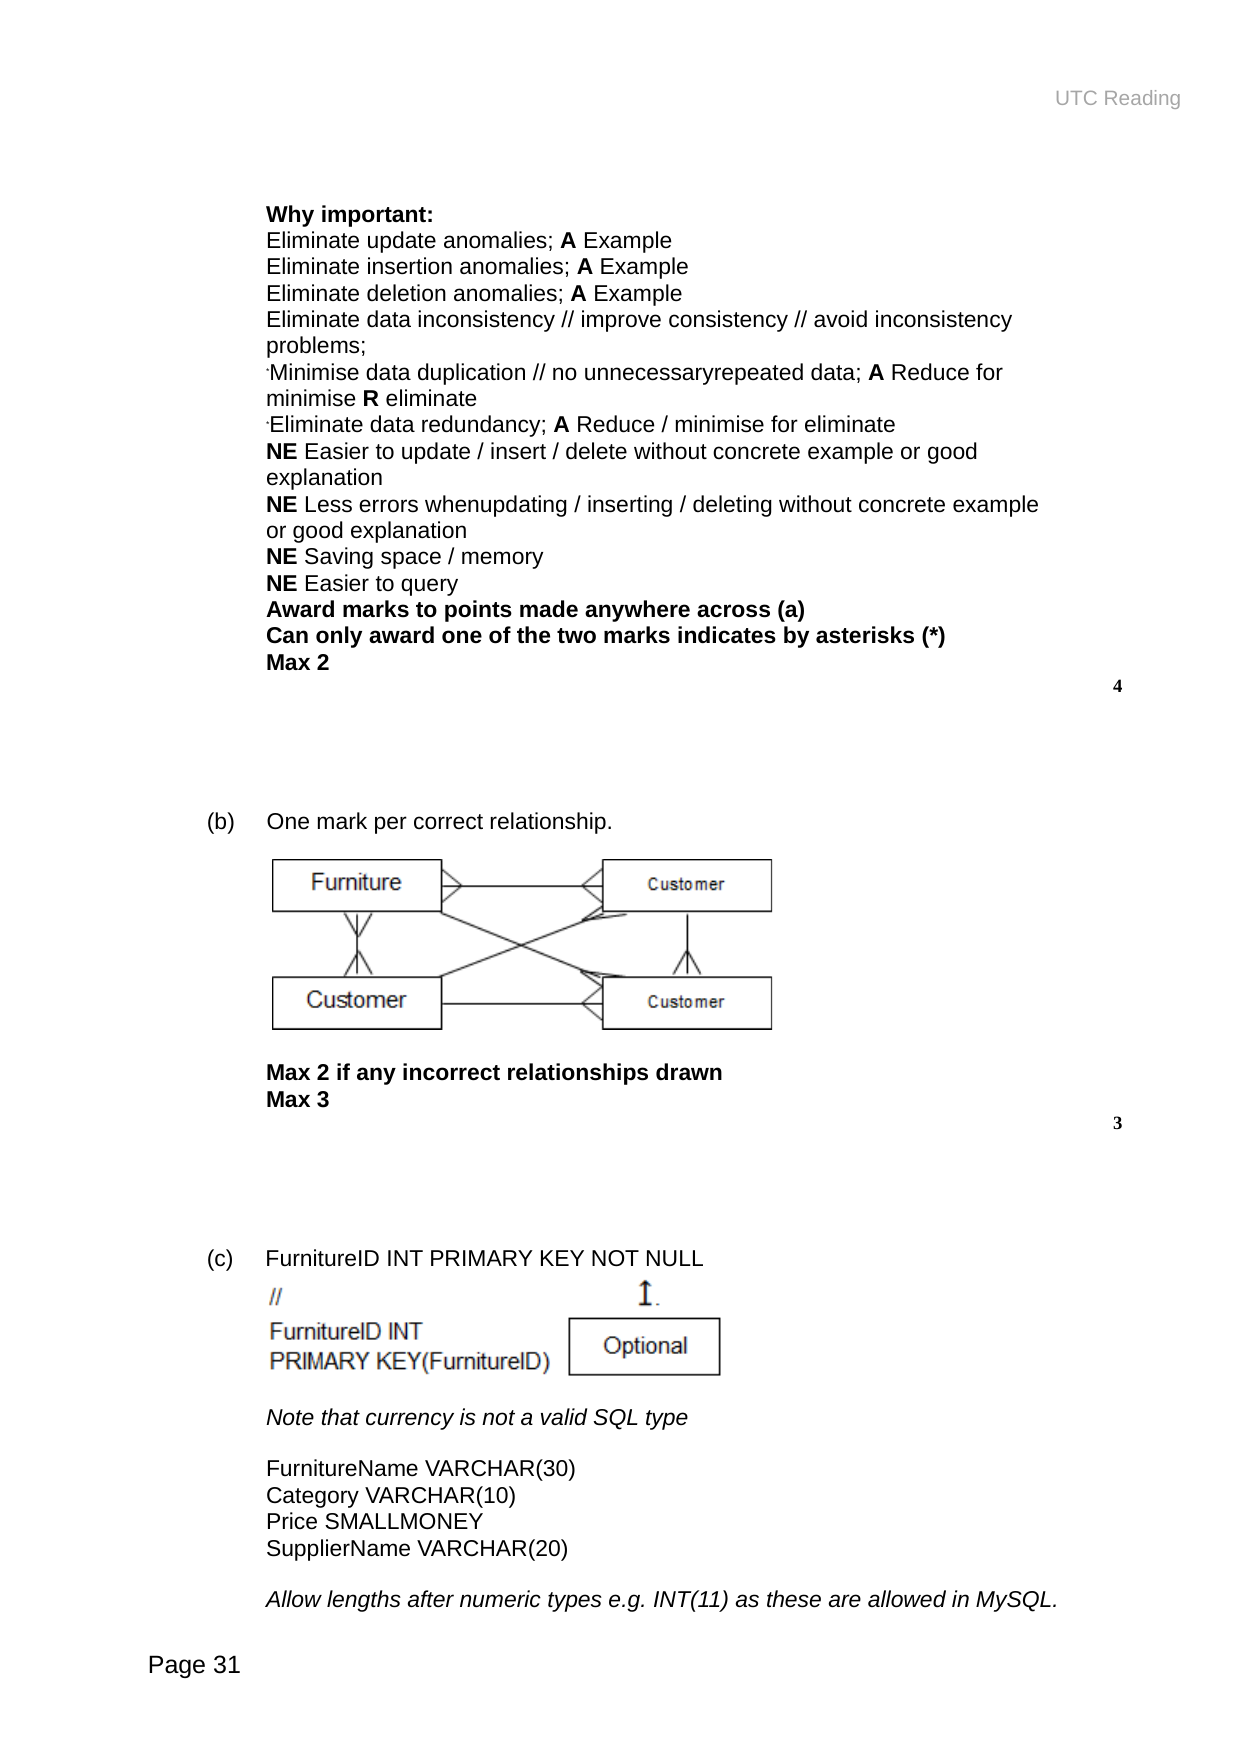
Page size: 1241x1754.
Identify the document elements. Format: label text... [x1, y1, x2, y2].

text (b) One mark per correct relationship. [207, 808, 1063, 834]
text 4 [148, 675, 1122, 697]
text Note that currency is not a valid SQL type [266, 1404, 1063, 1430]
text Why important: Eliminate update anomalies; A Example Eliminate insertion anomalies; A Example Eliminate deletion anomalies; A Example Eliminate data inconsistency // improve consistency // avoid inconsistency problems; *Minimise data duplication // no unnecessaryrepeated data; A Reduce for minimise R eliminate *Eliminate data redundancy; A Reduce / minimise for eliminate NE Easier to update / insert / delete without concrete example or good explanation NE Less errors whenupdating / inserting / deleting without concrete example or good explanation NE Saving space / memory NE Easier to query Award marks to points made anywhere across (a) Can only award one of the two marks indicates by asterisks (*) Max 2 [266, 201, 1063, 675]
picture [265, 1271, 727, 1379]
picture [272, 859, 773, 1030]
text Max 2 if any incorrect relationships drawn Max 3 [266, 1059, 1063, 1112]
text 3 [148, 1112, 1122, 1134]
text (c) FurnitureID INT PRIMARY KEY NOT NULL [207, 1245, 1063, 1379]
text Allow lengths after numeric types e.g. INT(11) as these are allowed in MySQL. [266, 1586, 1063, 1612]
text FurnitureName VARCHAR(30) Category VARCHAR(10) Price SMALLMONEY SupplierName VARCHAR(20) [266, 1455, 1063, 1561]
